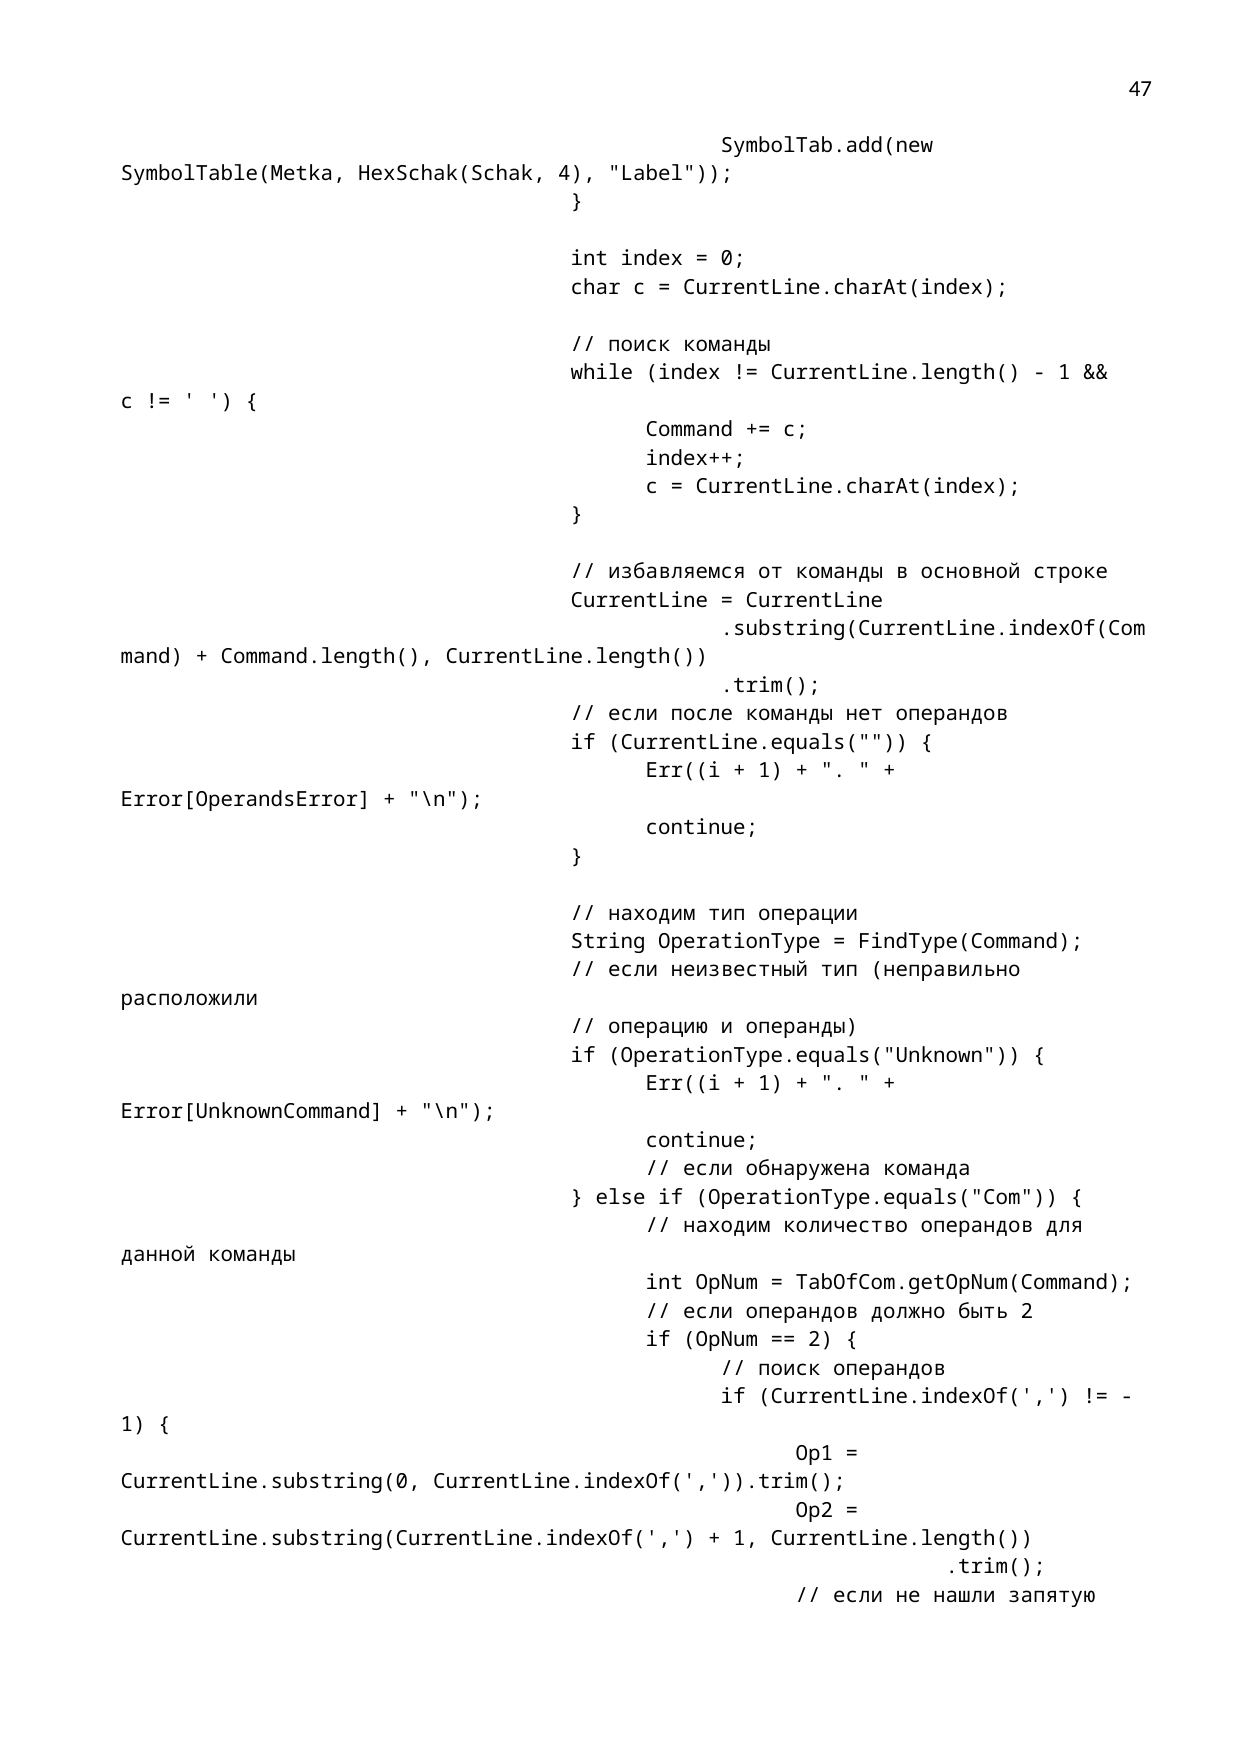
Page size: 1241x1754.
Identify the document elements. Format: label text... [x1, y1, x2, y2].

text .substring(CurrentLine.indexOf(Command) + Command.length(), CurrentLine.length()) [120, 613, 1152, 670]
text if (OperationType.equals("Unknown")) { [120, 1040, 1152, 1068]
text } [120, 187, 1152, 215]
text // если не нашли запятую [120, 1580, 1152, 1608]
text CurrentLine = CurrentLine [120, 585, 1152, 613]
text // если операндов должно быть 2 [120, 1296, 1152, 1324]
text .trim(); [120, 670, 1152, 698]
text } [120, 841, 1152, 869]
text if (OpNum == 2) { [120, 1324, 1152, 1353]
text // если неизвестный тип (неправильно расположили [120, 954, 1152, 1011]
text Err((i + 1) + ". " + Error[OperandsError] + "\n"); [120, 755, 1152, 812]
text index++; [120, 443, 1152, 471]
text continue; [120, 1125, 1152, 1153]
text while (index != CurrentLine.length() - 1 && c != ' ') { [120, 357, 1152, 414]
text int index = 0; [120, 243, 1152, 272]
text char c = CurrentLine.charAt(index); [120, 272, 1152, 300]
text Op2 = CurrentLine.substring(CurrentLine.indexOf(',') + 1, CurrentLine.length()) [120, 1495, 1152, 1552]
text Op1 = CurrentLine.substring(0, CurrentLine.indexOf(',')).trim(); [120, 1438, 1152, 1495]
text .trim(); [120, 1552, 1152, 1580]
text // поиск операндов [120, 1353, 1152, 1381]
text if (CurrentLine.equals("")) { [120, 727, 1152, 755]
text // находим количество операндов для данной команды [120, 1210, 1152, 1267]
text Command += c; [120, 414, 1152, 443]
text int OpNum = TabOfCom.getOpNum(Command); [120, 1267, 1152, 1296]
text // находим тип операции [120, 898, 1152, 926]
text // если обнаружена команда [120, 1153, 1152, 1182]
text // операцию и операнды) [120, 1011, 1152, 1040]
text String OperationType = FindType(Command); [120, 926, 1152, 954]
text c = CurrentLine.charAt(index); [120, 471, 1152, 499]
text // поиск команды [120, 329, 1152, 357]
text } else if (OperationType.equals("Com")) { [120, 1182, 1152, 1210]
text // избавляемся от команды в основной строке [120, 556, 1152, 585]
text // если после команды нет операндов [120, 698, 1152, 727]
text if (CurrentLine.indexOf(',') != -1) { [120, 1381, 1152, 1438]
text Err((i + 1) + ". " + Error[UnknownCommand] + "\n"); [120, 1068, 1152, 1125]
text continue; [120, 812, 1152, 841]
text } [120, 499, 1152, 528]
text SymbolTab.add(new SymbolTable(Metka, HexSchak(Schak, 4), "Label")); [120, 130, 1152, 187]
